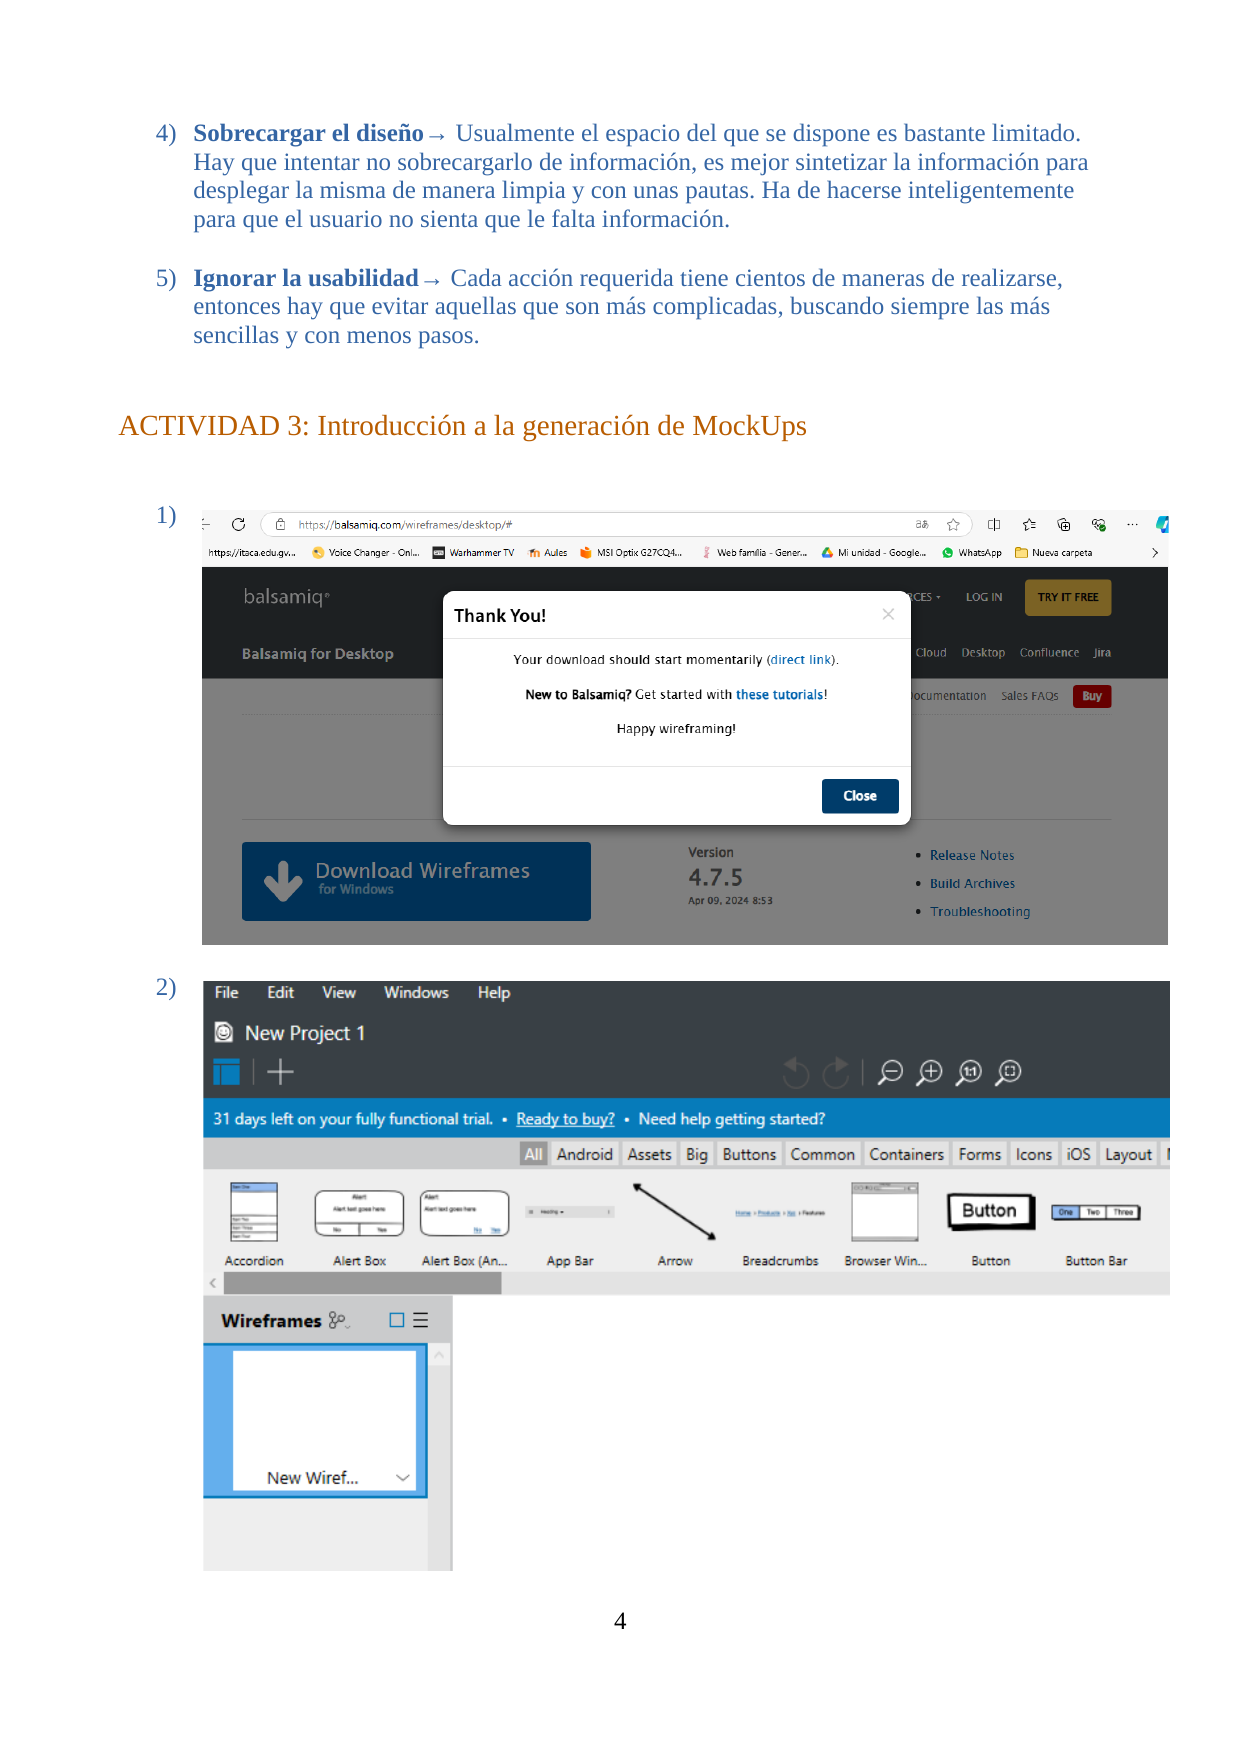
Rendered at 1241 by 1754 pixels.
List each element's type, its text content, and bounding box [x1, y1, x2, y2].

list Ignorar la usabilidad→ Cada acción requerida tiene cientos de maneras de realizarse, entonces hay que evitar aquellas que son más complicadas, buscando siempre las más sencillas y con menos pasos. [156, 263, 1122, 408]
picture [203, 981, 1170, 1571]
text ACTIVIDAD 3: Introducción a la generación de MockUps [118, 408, 1122, 501]
picture [202, 510, 1169, 945]
list Sobrecargar el diseño→ Usualmente el espacio del que se dispone es bastante limitado. Hay que intentar no sobrecargarlo de información, es mejor sintetizar la información para desplegar la misma de manera limpia y con unas pautas. Ha de hacerse inteligentemente para que el usuario no sienta que le falta información. [156, 118, 1122, 263]
